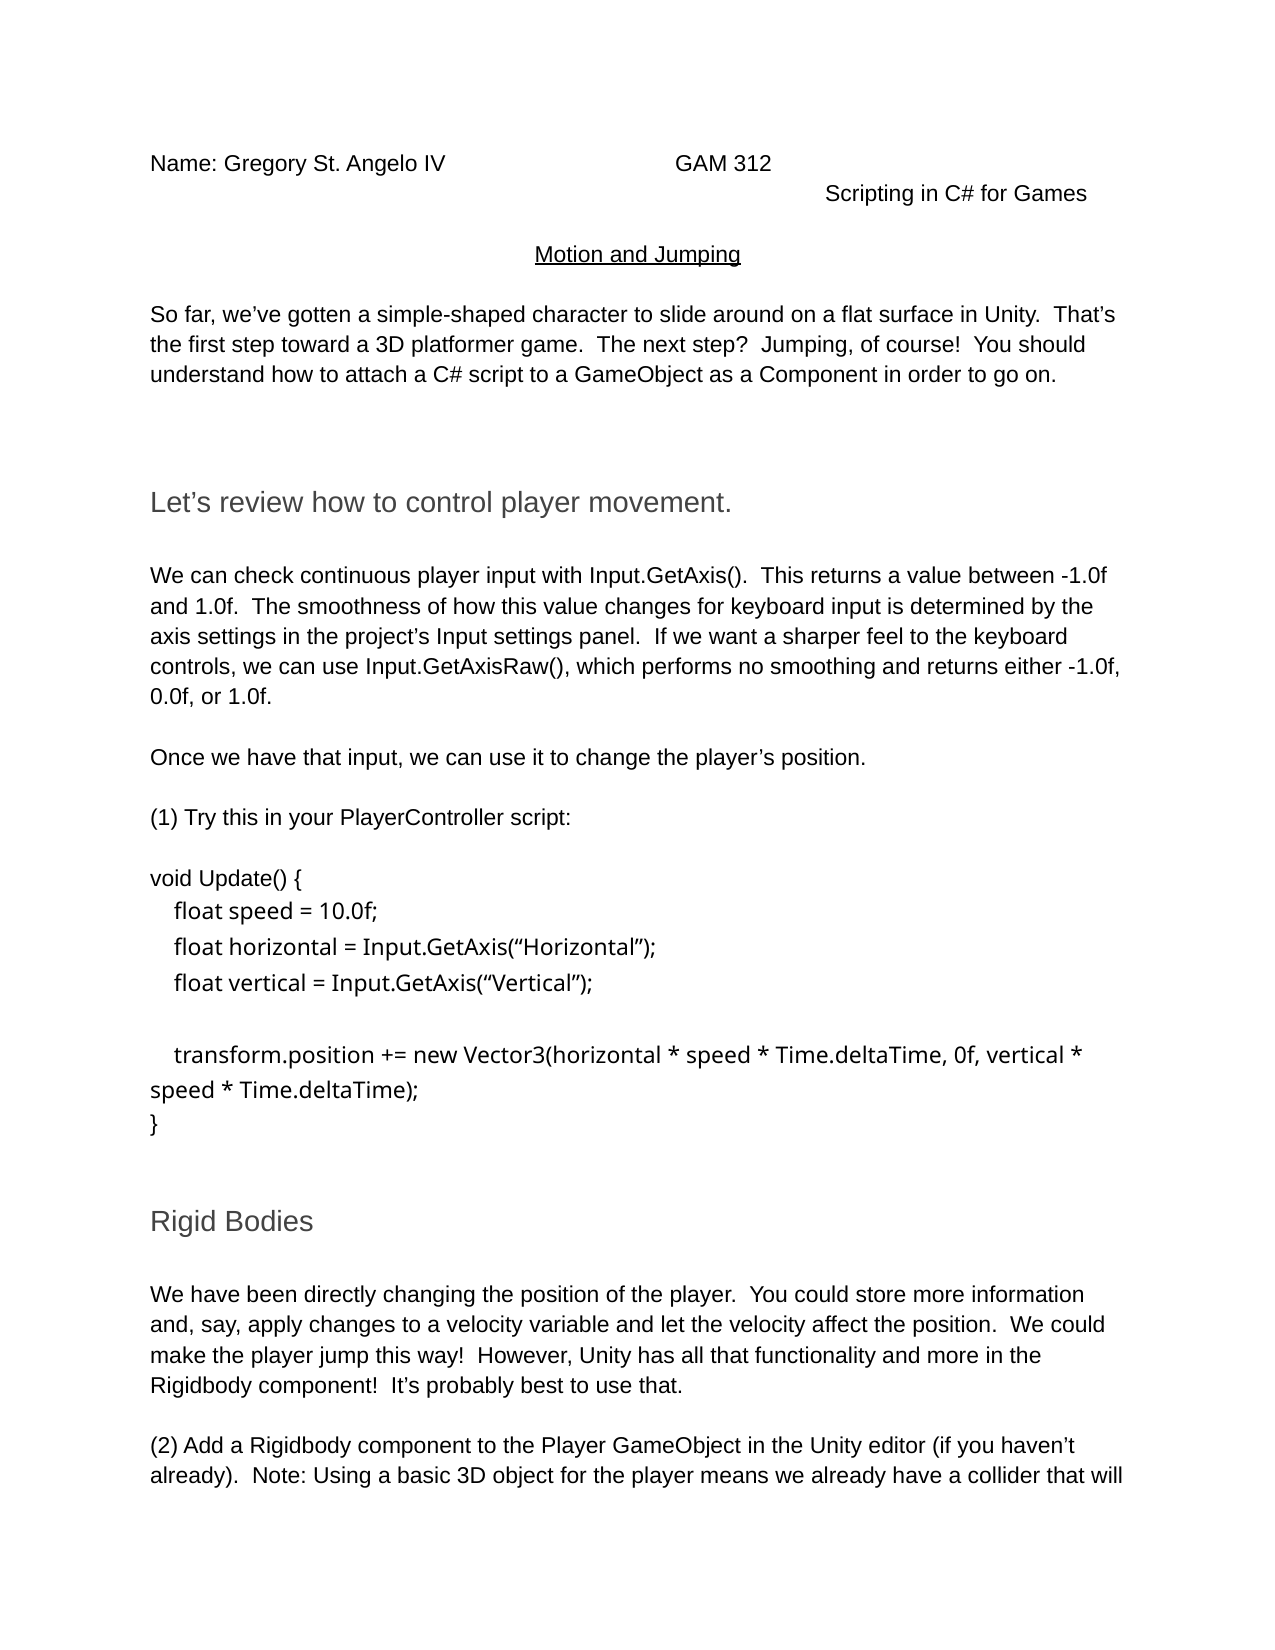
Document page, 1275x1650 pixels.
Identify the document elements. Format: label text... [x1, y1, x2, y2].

text void Update() { [150, 864, 1125, 891]
subtitle Let’s review how to control player movement. [150, 485, 1125, 519]
text We can check continuous player input with Input.GetAxis(). This returns a value between -1.0f and 1.0f. The smoothness of how this value changes for keyboard input is determined by the axis settings in the project’s Input settings panel. If we want a sharper feel to the keyboard controls, we can use Input.GetAxisRaw(), which performs no smoothing and returns either -1.0f, 0.0f, or 1.0f. [150, 562, 1125, 710]
text (2) Add a Rigidbody component to the Player GameObject in the Unity editor (if you haven’t already). Note: Using a basic 3D object for the player means we already have a collider that will [150, 1432, 1125, 1489]
text float speed = 10.0f; [150, 895, 1125, 926]
subtitle Rigid Bodies [150, 1204, 1125, 1238]
text } [150, 1110, 1125, 1137]
text (1) Try this in your PlayerController script: [150, 804, 1125, 831]
text Motion and Jumping [150, 241, 1125, 267]
text Name: Gregory St. Angelo IV GAM 312 [150, 150, 1125, 176]
text float horizontal = Input.GetAxis(“Horizontal”); [150, 931, 1125, 962]
text Scripting in C# for Games [150, 180, 1125, 207]
text float vertical = Input.GetAxis(“Vertical”); [150, 967, 1125, 998]
text So far, we’ve gotten a simple-shaped character to slide around on a flat surface in Unity. That’s the first step toward a 3D platformer game. The next step? Jumping, of course! You should understand how to attach a C# script to a GameObject as a Component in order to go on. [150, 301, 1125, 388]
text transform.position += new Vector3(horizontal * speed * Time.deltaTime, 0f, vertical * speed * Time.deltaTime); [150, 1038, 1125, 1106]
text We have been directly changing the position of the player. You could store more information and, say, apply changes to a velocity variable and let the velocity affect the position. We could make the player jump this way! However, Unity has all that functionality and more in the Rigidbody component! It’s probably best to use that. [150, 1281, 1125, 1398]
text Once we have that input, we can use it to change the player’s position. [150, 744, 1125, 770]
